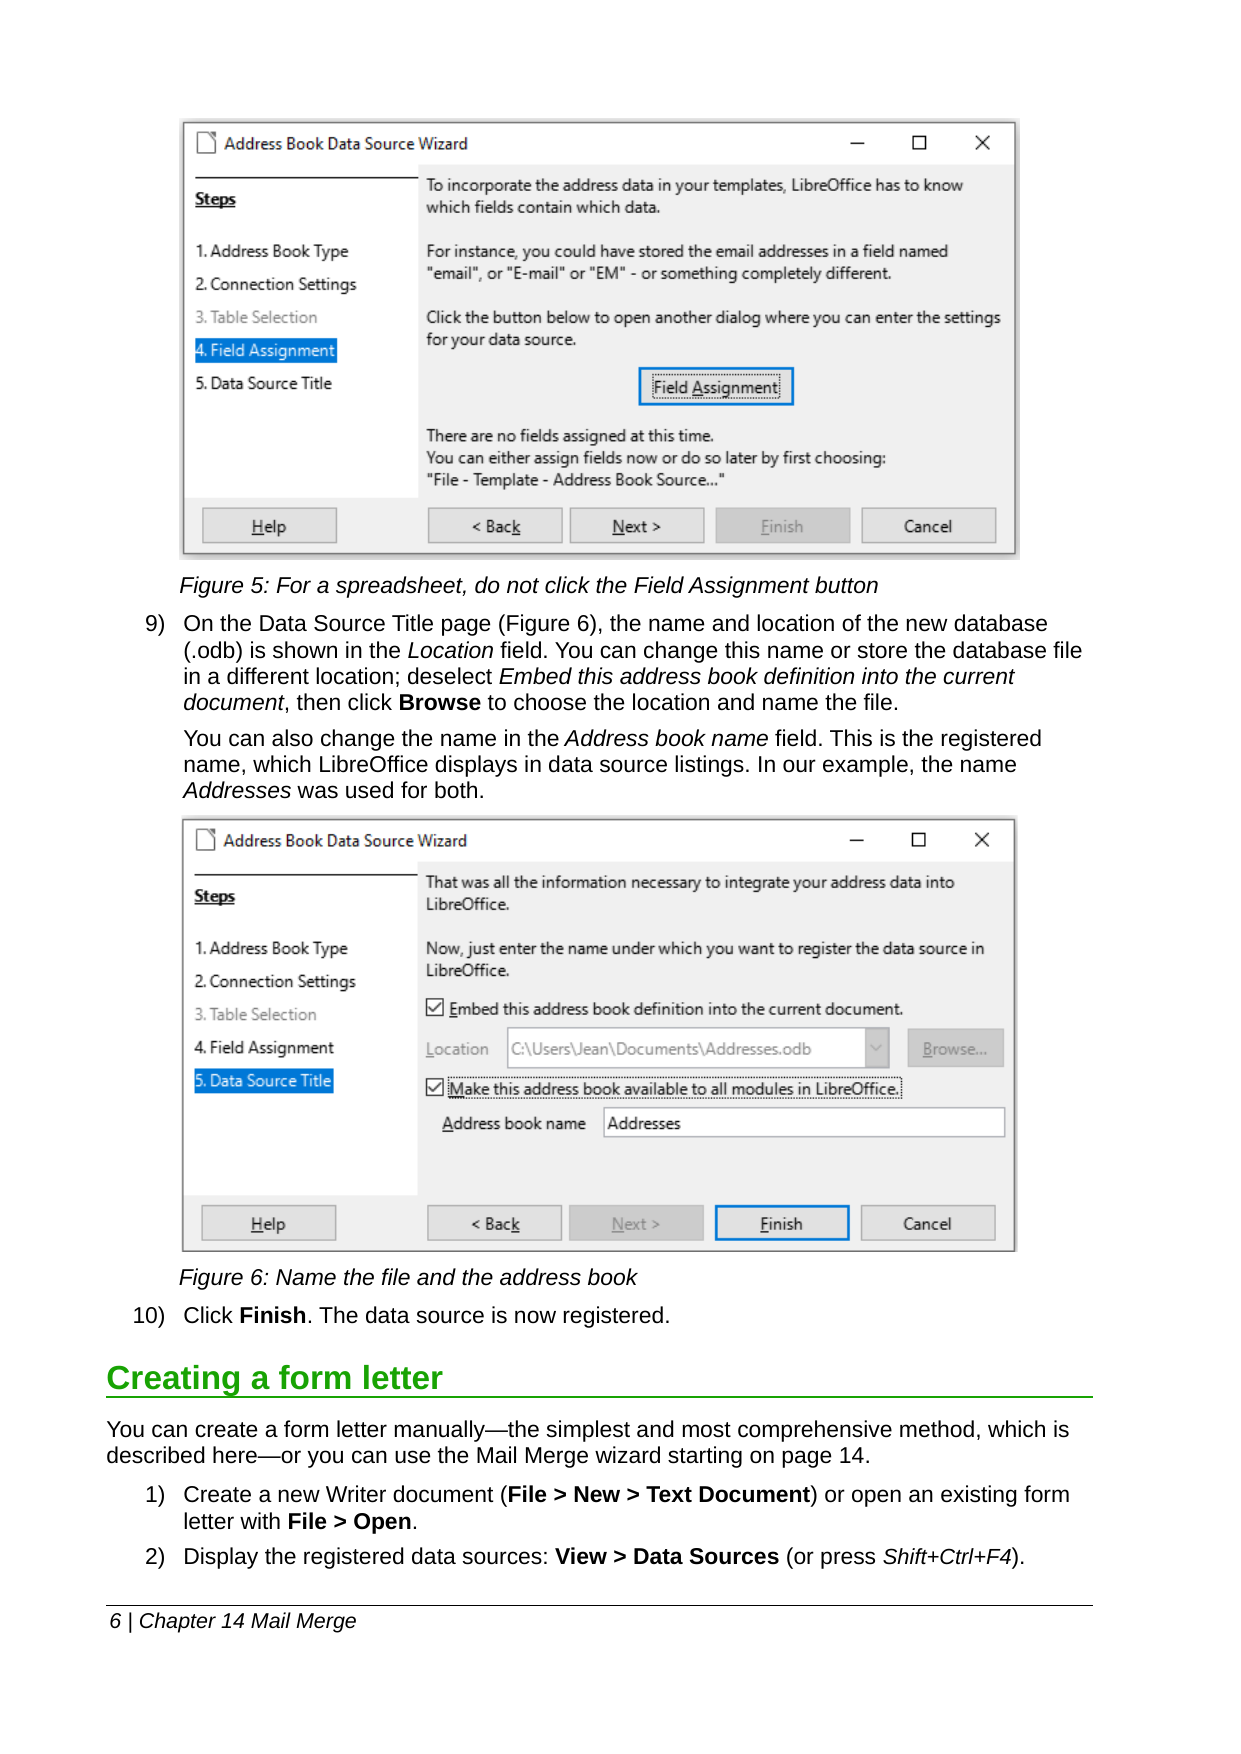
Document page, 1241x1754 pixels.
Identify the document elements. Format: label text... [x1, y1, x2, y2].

list On the Data Source Title page (Figure 6), the name and location of the new database (.odb) is shown in the Location field. You can change this name or store the database file in a different location; deselect Embed this address book definition into the current document, then click Browse to choose the location and name the file. [165, 610, 1093, 716]
text You can create a form letter manually—the simplest and most comprehensive method, which is described here—or you can use the Mail Merge wizard starting on page 14. [106, 1416, 1093, 1469]
list Display the registered data sources: View > Data Sources (or press Shift+Ctrl+F4). [165, 1543, 1093, 1569]
picture [181, 815, 1018, 1252]
text Figure 5: For a spreadsheet, do not click the Field Assignment button [179, 572, 1020, 598]
text Figure 6: Name the file and the address book [178, 1264, 1020, 1290]
subtitle Creating a form letter [106, 1358, 1093, 1396]
list You can also change the name in the Address book name field. This is the registered name, which LibreOffice displays in data source listings. In our example, the name Addresses was used for both. [165, 724, 1093, 803]
list Click Finish. The data source is now registered. [165, 1302, 1093, 1328]
list Create a new Writer document (File > New > Text Document) or open an existing form letter with File > Open. [165, 1481, 1093, 1534]
picture [179, 118, 1020, 560]
